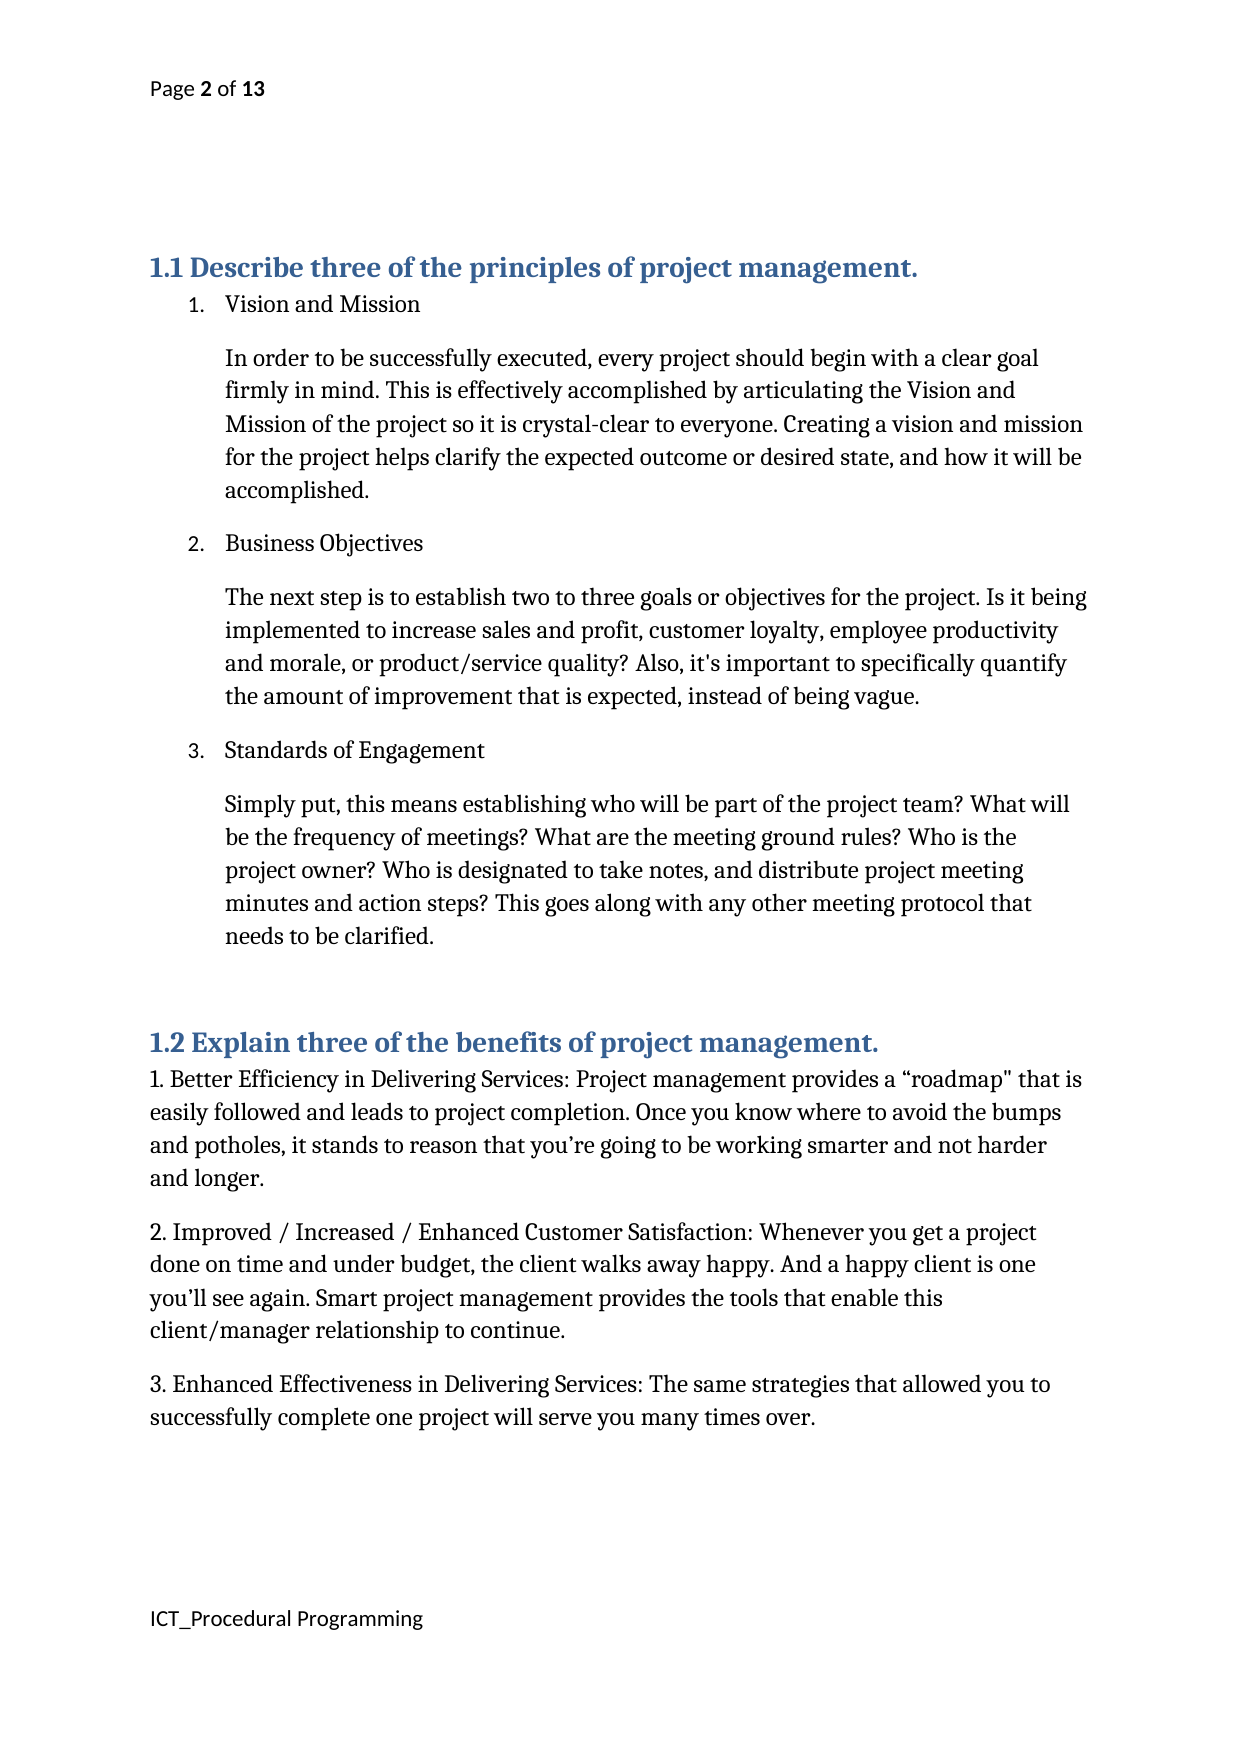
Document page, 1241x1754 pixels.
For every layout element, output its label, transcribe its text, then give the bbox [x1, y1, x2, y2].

text 2. Improved / Increased / Enhanced Customer Satisfaction: Whenever you get a project done on time and under budget, the client walks away happy. And a happy client is one you’ll see again. Smart project management provides the tools that enable this client/manager relationship to continue. [150, 1217, 1090, 1345]
list The next step is to establish two to three goals or objectives for the project. Is it being implemented to increase sales and profit, customer loyalty, employee productivity and morale, or product/service quality? Also, it's important to specifically quantify the amount of improvement that is expected, instead of being vague. [187, 583, 1090, 711]
subtitle 1.1 Describe three of the principles of project management. [150, 251, 1090, 284]
list Simply put, this means establishing who will be part of the project team? What will be the frequency of meetings? What are the meeting ground rules? Who is the project owner? Who is designated to take notes, and distribute project meeting minutes and action steps? This goes along with any other meeting protocol that needs to be clarified. [187, 790, 1090, 951]
list Vision and Mission [187, 289, 1090, 318]
subtitle 1.2 Explain three of the benefits of project management. [150, 1026, 1090, 1059]
list In order to be successfully executed, every project should begin with a clear goal firmly in mind. This is effectively accomplished by articulating the Vision and Mission of the project so it is crystal-clear to everyone. Creating a vision and mission for the project helps clarify the expected outcome or desired state, and how it will be accomplished. [187, 343, 1090, 504]
text 1. Better Efficiency in Delivering Services: Project management provides a “roadmap" that is easily followed and leads to project completion. Once you know where to avoid the bumps and potholes, it stands to reason that you’re going to be working smarter and not harder and longer. [150, 1064, 1090, 1192]
list Standards of Engagement [187, 736, 1090, 765]
list Business Objectives [187, 529, 1090, 558]
text 3. Enhanced Effectiveness in Delivering Services: The same strategies that allowed you to successfully complete one project will serve you many times over. [150, 1370, 1090, 1432]
